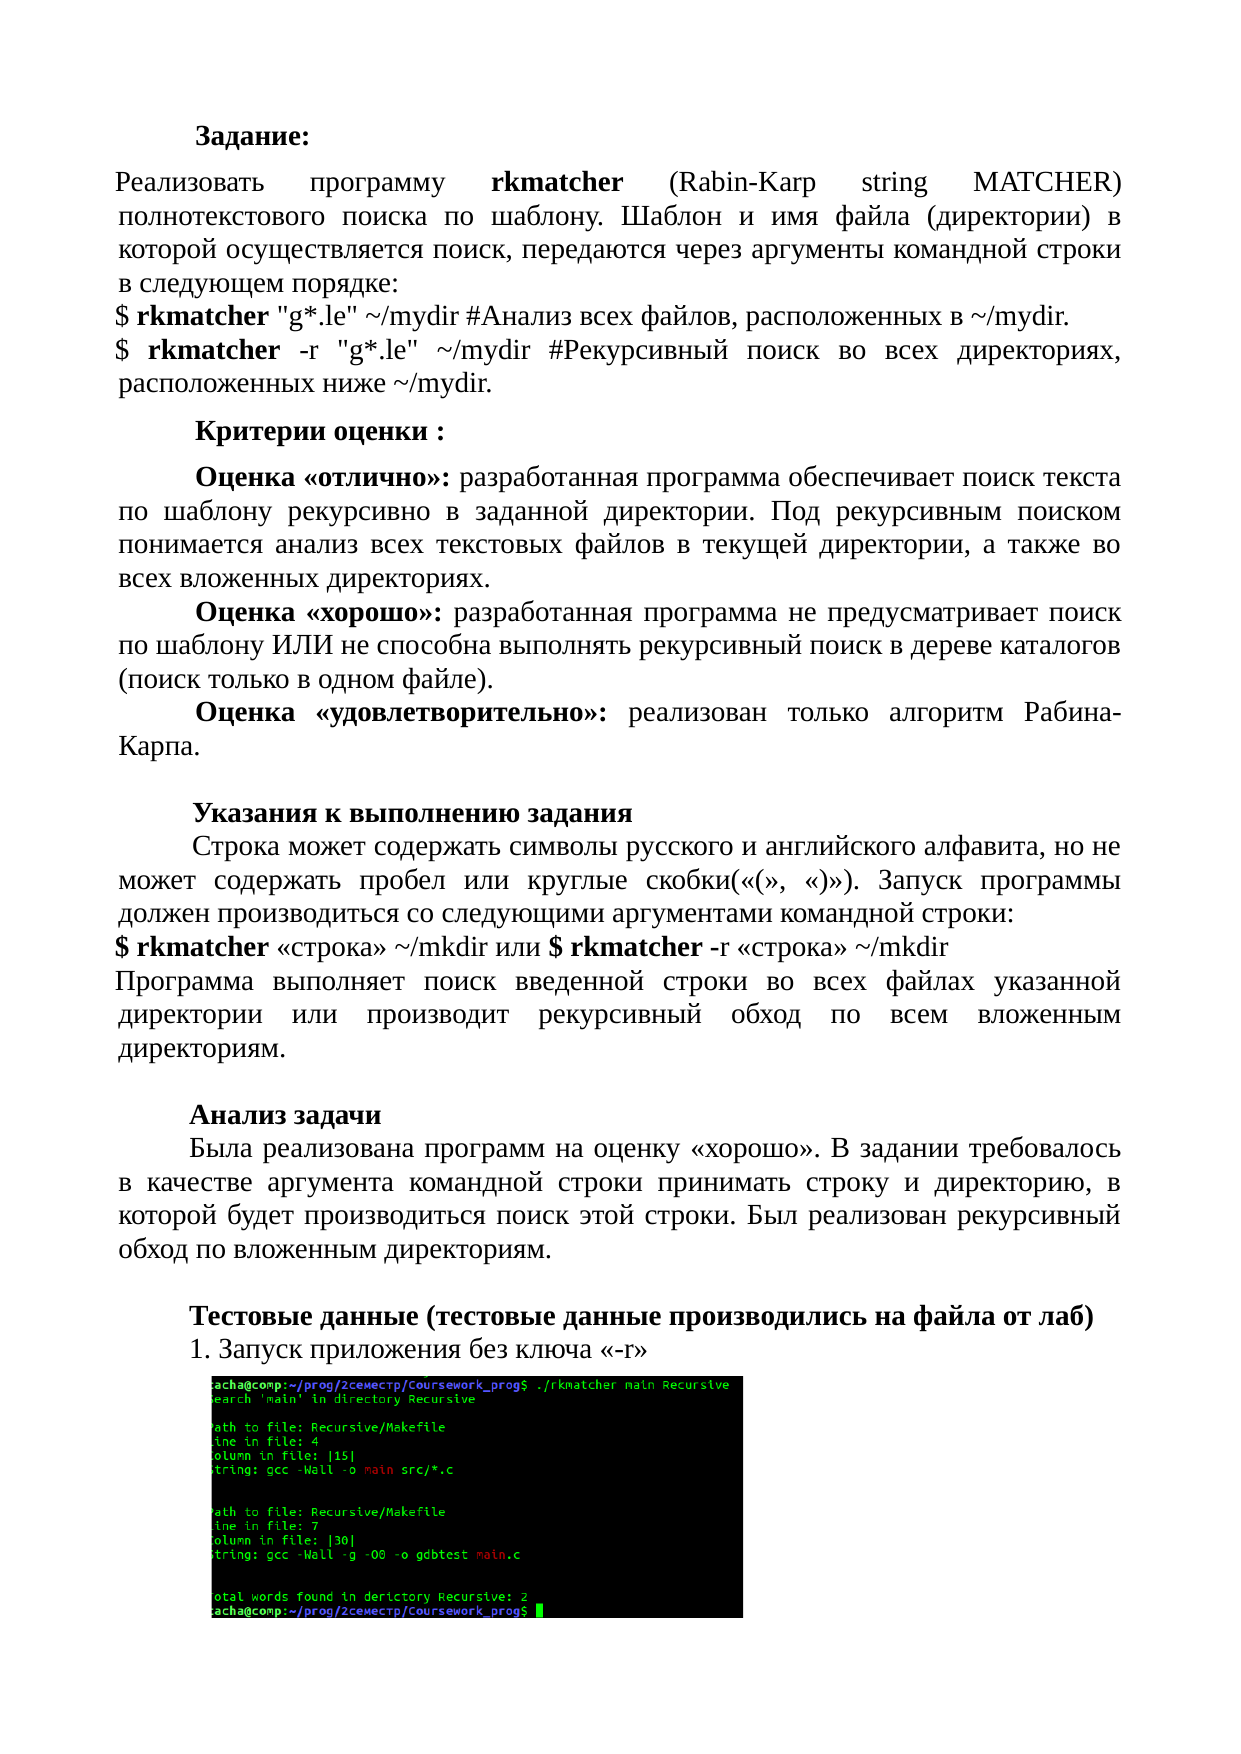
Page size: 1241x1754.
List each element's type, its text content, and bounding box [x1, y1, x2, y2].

subtitle Задание: [118, 118, 1122, 152]
text Оценка «удовлетворительно»: реализован только алгоритм Рабина-Карпа. [118, 694, 1122, 761]
text Была реализована программ на оценку «хорошо». В задании требовалось в качестве аргумента командной строки принимать строку и директорию, в которой будет производиться поиск этой строки. Был реализован рекурсивный обход по вложенным директориям. [118, 1130, 1122, 1264]
text Тестовые данные (тестовые данные производились на файла от лаб) [118, 1298, 1122, 1332]
text $ rkmatcher -r "g*.le" ~/mydir #Рекурсивный поиск во всех директориях, расположенных ниже ~/mydir. [114, 332, 1122, 399]
text Программа выполняет поиск введенной строки во всех файлах указанной директории или производит рекурсивный обход по всем вложенным директориям. [114, 963, 1122, 1063]
text Реализовать программу rkmatcher (Rabin-Karp string MATCHER) полнотекстового поиска по шаблону. Шаблон и имя файла (директории) в которой осуществляется поиск, передаются через аргументы командной строки в следующем порядке: [114, 164, 1122, 298]
text $ rkmatcher "g*.le" ~/mydir #Анализ всех файлов, расположенных в ~/mydir. [114, 298, 1122, 332]
text $ rkmatcher «строка» ~/mkdir или $ rkmatcher -r «строка» ~/mkdir [114, 929, 1122, 963]
text 1. Запуск приложения без ключа «-r» [118, 1332, 1122, 1365]
text Оценка «отлично»: разработанная программа обеспечивает поиск текста по шаблону рекурсивно в заданной директории. Под рекурсивным поиском понимается анализ всех текстовых файлов в текущей директории, а также во всех вложенных директориях. [118, 459, 1122, 594]
picture [211, 1376, 365, 1618]
text Оценка «хорошо»: разработанная программа не предусматривает поиск по шаблону ИЛИ не способна выполнять рекурсивный поиск в дереве каталогов (поиск только в одном файле). [118, 594, 1122, 694]
subtitle Критерии оценки : [118, 413, 1122, 447]
text Анализ задачи [189, 1097, 1122, 1130]
text Строка может содержать символы русского и английского алфавита, но не может содержать пробел или круглые скобки(«(», «)»). Запуск программы должен производиться со следующими аргументами командной строки: [118, 828, 1122, 929]
text Указания к выполнению задания [118, 795, 1122, 828]
